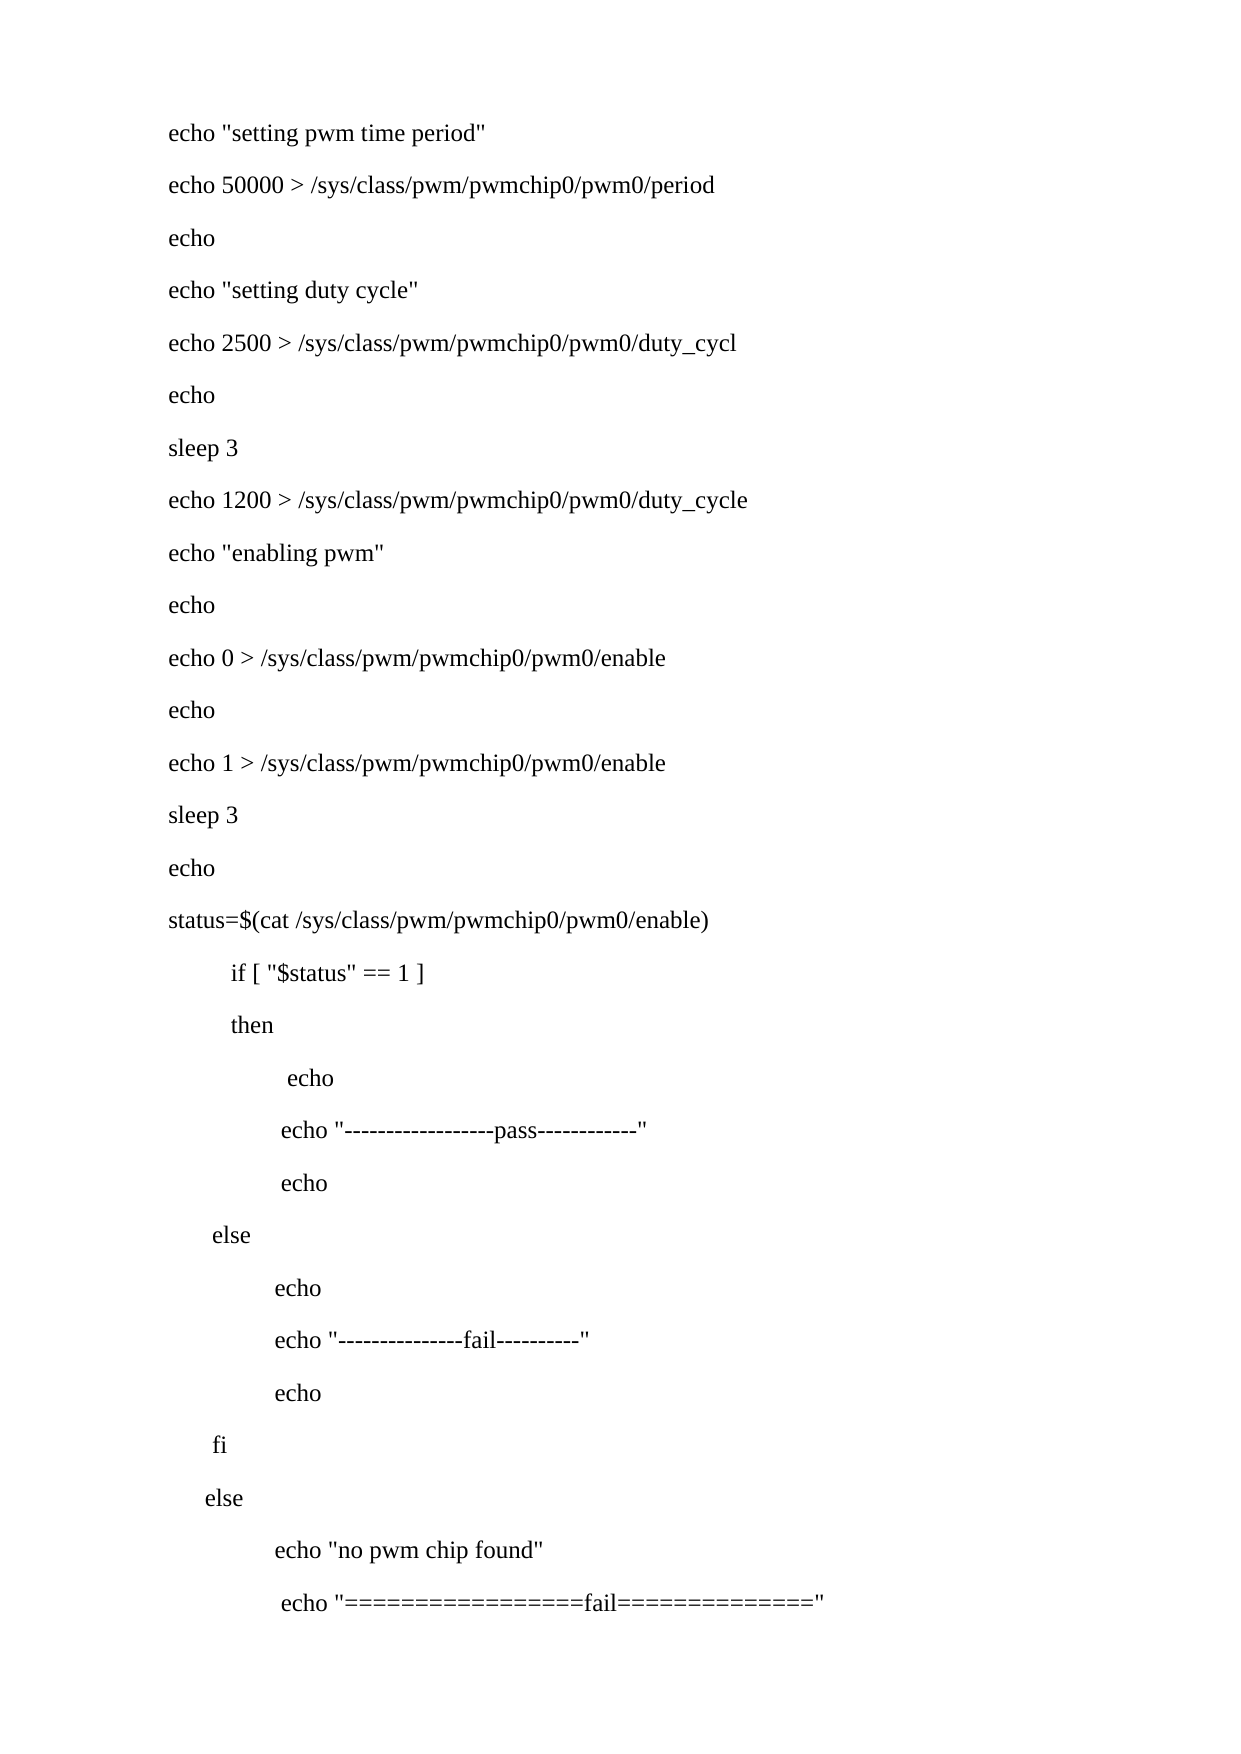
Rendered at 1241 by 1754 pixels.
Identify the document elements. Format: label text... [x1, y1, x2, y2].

text echo "setting pwm time period" [118, 118, 1122, 147]
text echo [118, 1273, 1122, 1302]
text echo [118, 381, 1122, 409]
text then [118, 1011, 1122, 1039]
text echo "setting duty cycle" [118, 276, 1122, 304]
text if [ "$status" == 1 ] [118, 958, 1122, 987]
text status=$(cat /sys/class/pwm/pwmchip0/pwm0/enable) [118, 906, 1122, 934]
text echo [118, 591, 1122, 619]
text else [118, 1221, 1122, 1249]
text echo [118, 1378, 1122, 1407]
text echo [118, 1063, 1122, 1092]
text echo 1200 > /sys/class/pwm/pwmchip0/pwm0/duty_cycle [118, 486, 1122, 514]
text echo "---------------fail----------" [118, 1326, 1122, 1354]
text echo 1 > /sys/class/pwm/pwmchip0/pwm0/enable [118, 748, 1122, 777]
text sleep 3 [118, 433, 1122, 462]
text echo "enabling pwm" [118, 538, 1122, 567]
text fi [118, 1431, 1122, 1459]
text echo [118, 696, 1122, 724]
text echo [118, 1168, 1122, 1197]
text echo 2500 > /sys/class/pwm/pwmchip0/pwm0/duty_cycl [118, 328, 1122, 357]
text echo "no pwm chip found" [118, 1536, 1122, 1564]
text else [118, 1483, 1122, 1512]
text echo "=================fail==============" [118, 1588, 1122, 1617]
text echo 0 > /sys/class/pwm/pwmchip0/pwm0/enable [118, 643, 1122, 672]
text sleep 3 [118, 801, 1122, 829]
text echo [118, 223, 1122, 252]
text echo "------------------pass------------" [118, 1116, 1122, 1144]
text echo [118, 853, 1122, 882]
text echo 50000 > /sys/class/pwm/pwmchip0/pwm0/period [118, 171, 1122, 199]
